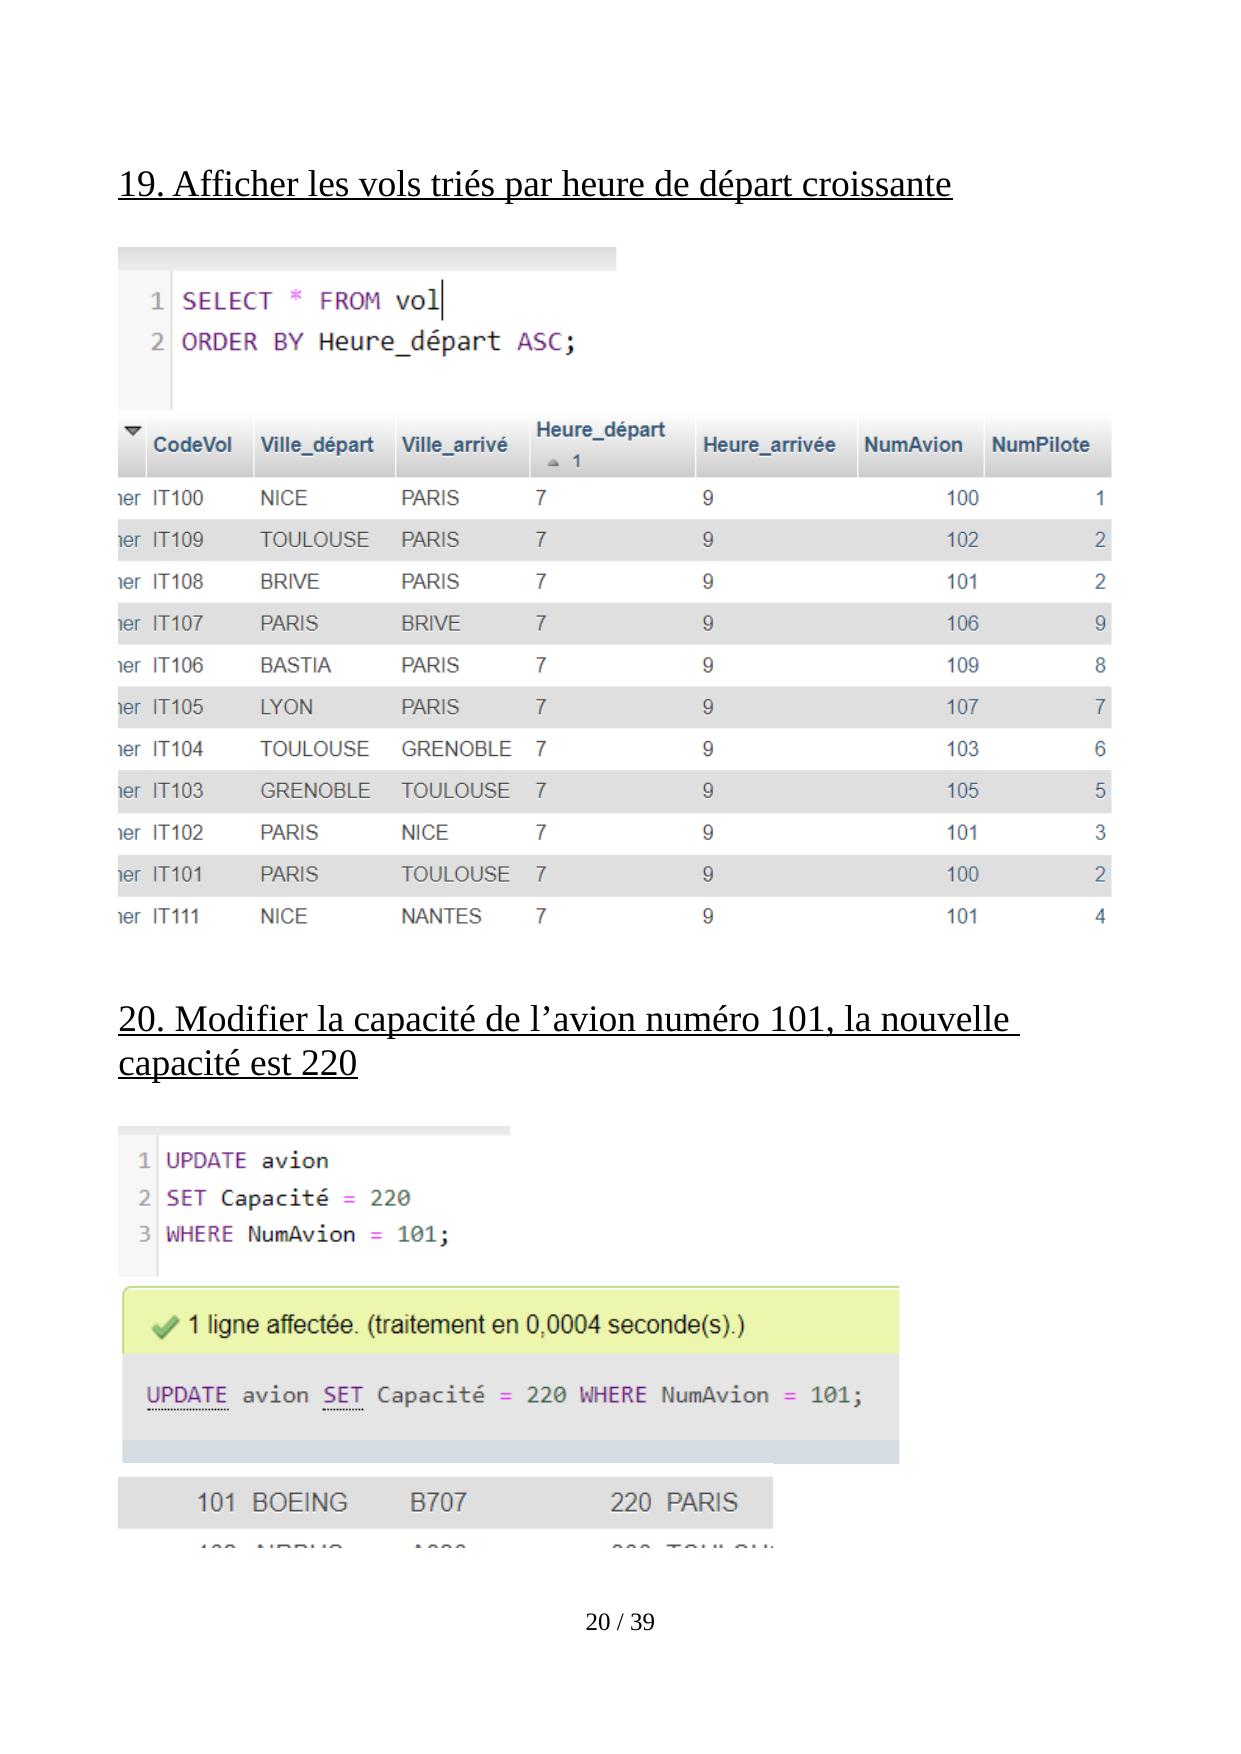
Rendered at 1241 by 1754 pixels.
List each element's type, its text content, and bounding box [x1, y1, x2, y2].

text 20. Modifier la capacité de l’avion numéro 101, la nouvelle capacité est 220 [118, 997, 1122, 1083]
picture [118, 1126, 900, 1548]
text 19. Afficher les vols triés par heure de départ croissante [118, 161, 1122, 204]
picture [118, 247, 1123, 954]
